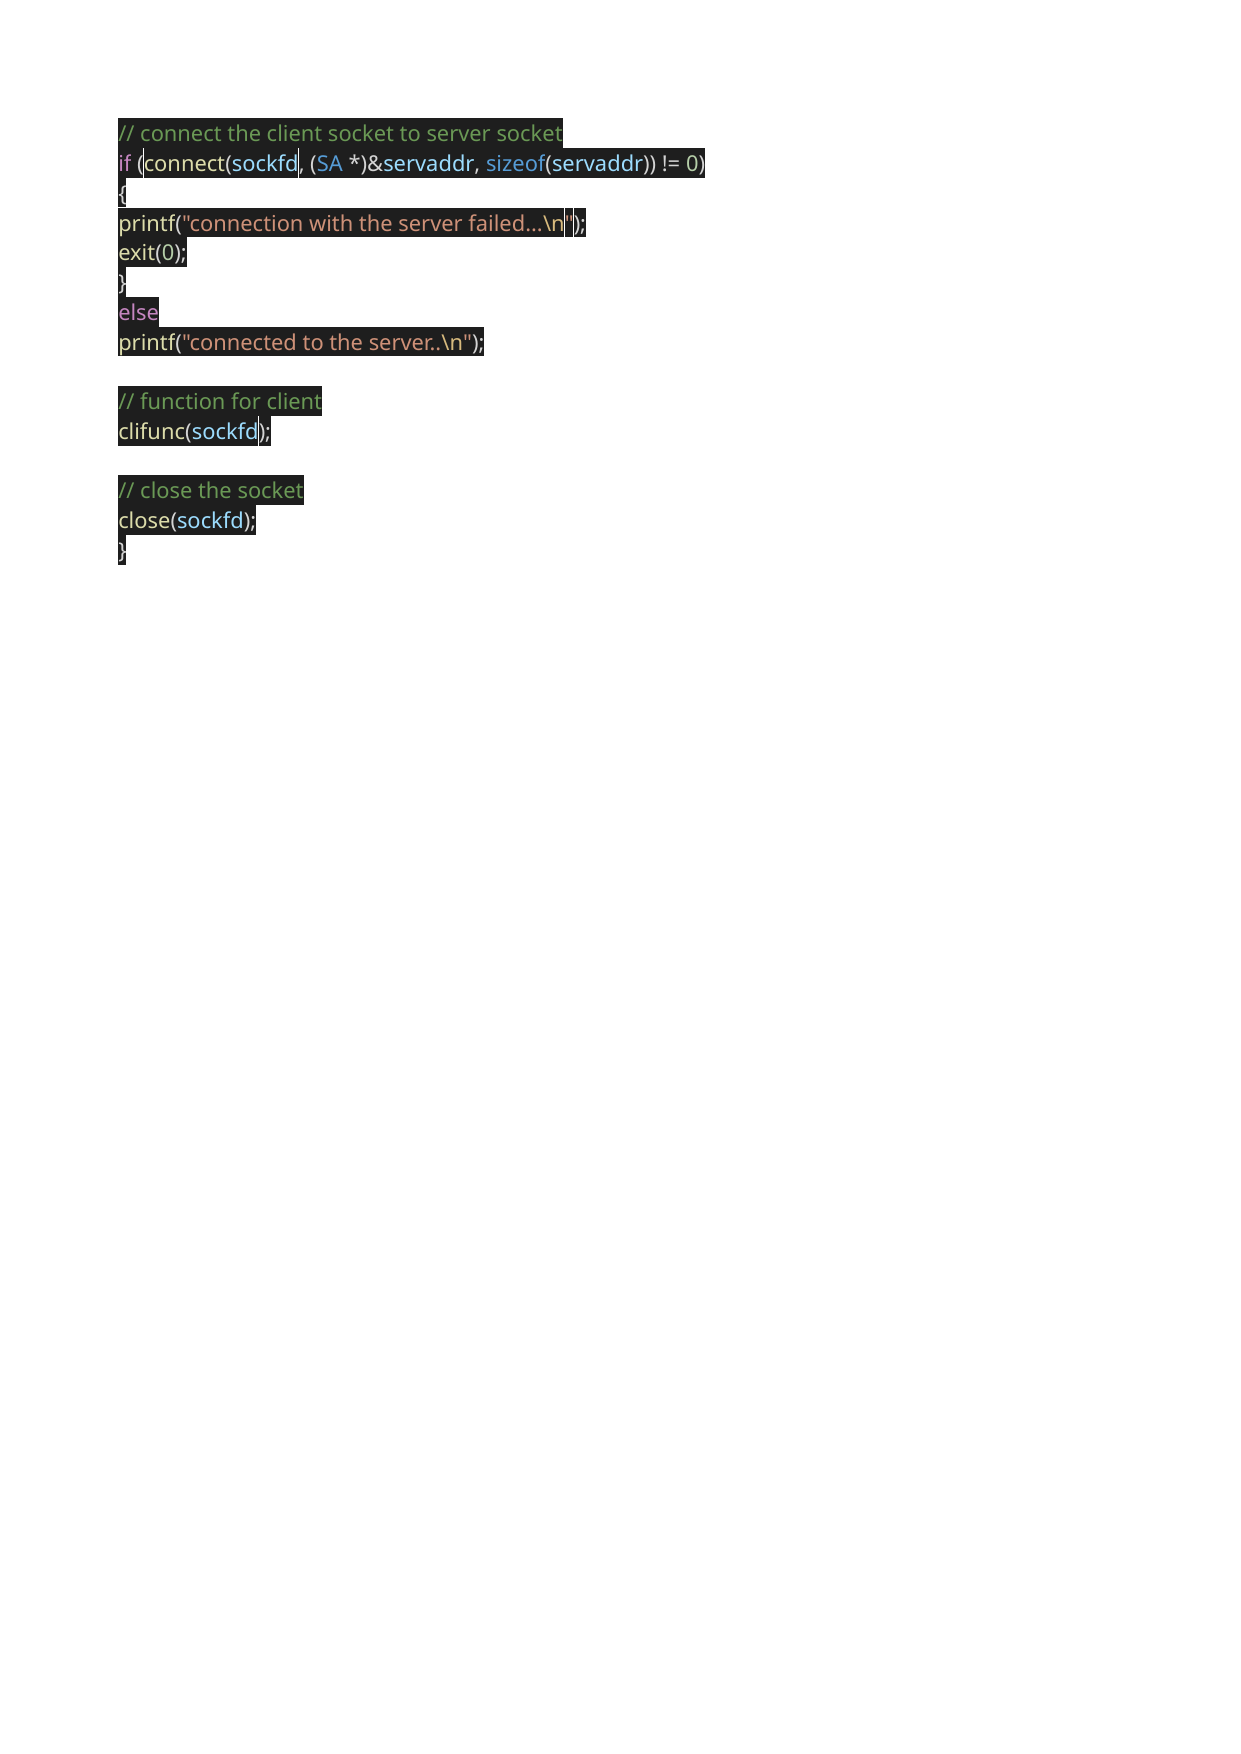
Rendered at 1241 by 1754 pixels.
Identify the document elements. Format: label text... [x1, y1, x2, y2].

text { [118, 178, 1122, 207]
text // function for client [118, 386, 1122, 416]
text close(sockfd); [118, 505, 1122, 535]
text exit(0); [118, 237, 1122, 267]
text } [118, 535, 1122, 565]
text printf("connected to the server..\n"); [118, 327, 1122, 356]
text else [118, 297, 1122, 327]
text } [118, 267, 1122, 297]
text // close the socket [118, 475, 1122, 505]
text clifunc(sockfd); [118, 416, 1122, 446]
text printf("connection with the server failed...\n"); [118, 207, 1122, 237]
text if (connect(sockfd, (SA *)&servaddr, sizeof(servaddr)) != 0) [118, 148, 1122, 178]
text // connect the client socket to server socket [118, 118, 1122, 148]
